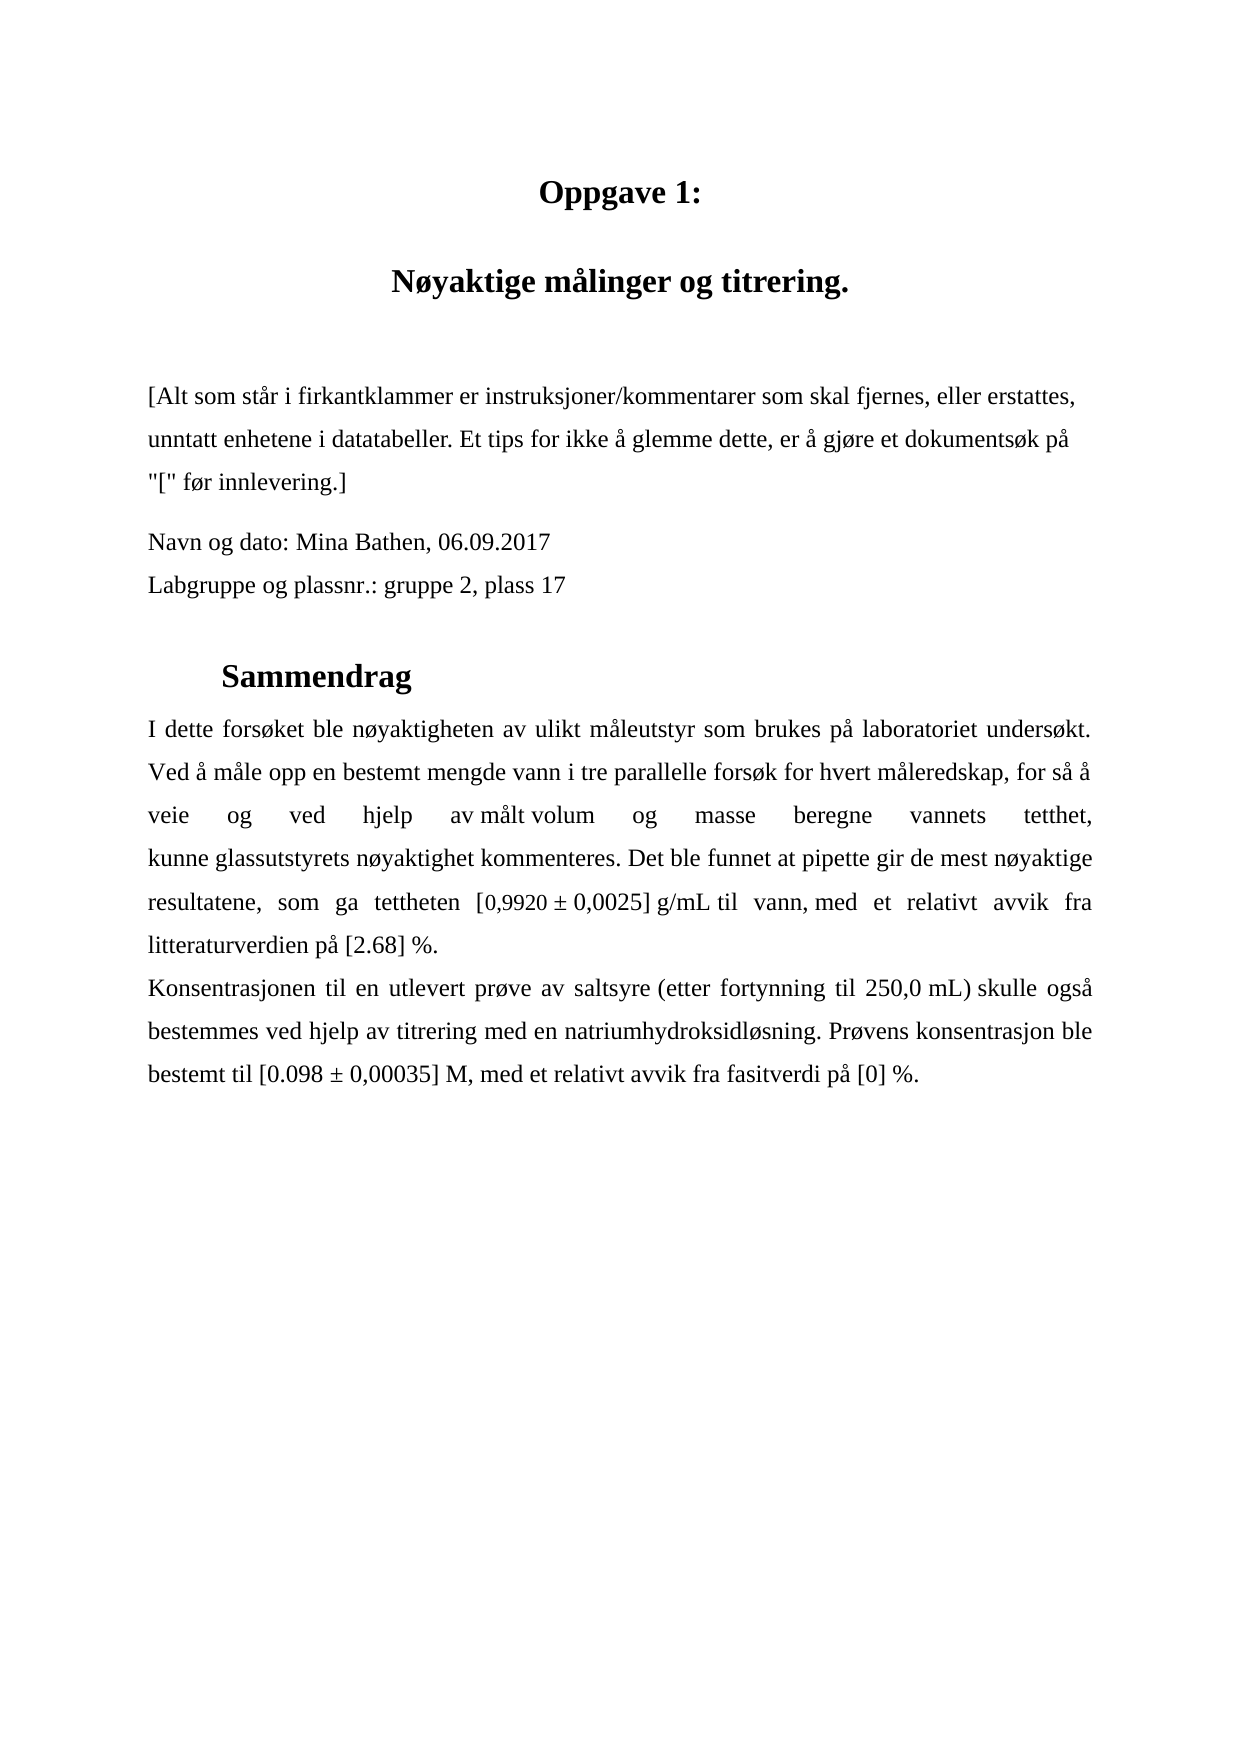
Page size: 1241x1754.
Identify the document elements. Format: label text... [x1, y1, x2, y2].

text I dette forsøket ble nøyaktigheten av ulikt måleutstyr som brukes på laboratoriet undersøkt. Ved å måle opp en bestemt mengde vann i tre parallelle forsøk for hvert måleredskap, for så å veie og ved hjelp av målt volum og masse beregne vannets tetthet, kunne glassutstyrets nøyaktighet kommenteres. Det ble funnet at pipette gir de mest nøyaktige resultatene, som ga tettheten [0,9920 ± 0,0025] g/mL til vann, med et relativt avvik fra litteraturverdien på [2.68] %. [148, 714, 1093, 958]
text Labgruppe og plassnr.: gruppe 2, plass 17 [148, 570, 1093, 642]
text [Alt som står i firkantklammer er instruksjoner/kommentarer som skal fjernes, eller erstattes, unntatt enhetene i datatabeller. Et tips for ikke å glemme dette, er å gjøre et dokumentsøk på "[" før innlevering.] [148, 381, 1093, 496]
text Sammendrag [148, 657, 1093, 695]
text Nøyaktige målinger og titrering. [148, 261, 1093, 300]
text Navn og dato: Mina Bathen, 06.09.2017 [148, 527, 1093, 556]
text Konsentrasjonen til en utlevert prøve av saltsyre (etter fortynning til 250,0 mL) skulle også bestemmes ved hjelp av titrering med en natriumhydroksidløsning. Prøvens konsentrasjon ble bestemt til [0.098 ± 0,00035] M, med et relativt avvik fra fasitverdi på [0] %. [148, 973, 1093, 1088]
text Oppgave 1: [148, 173, 1093, 211]
